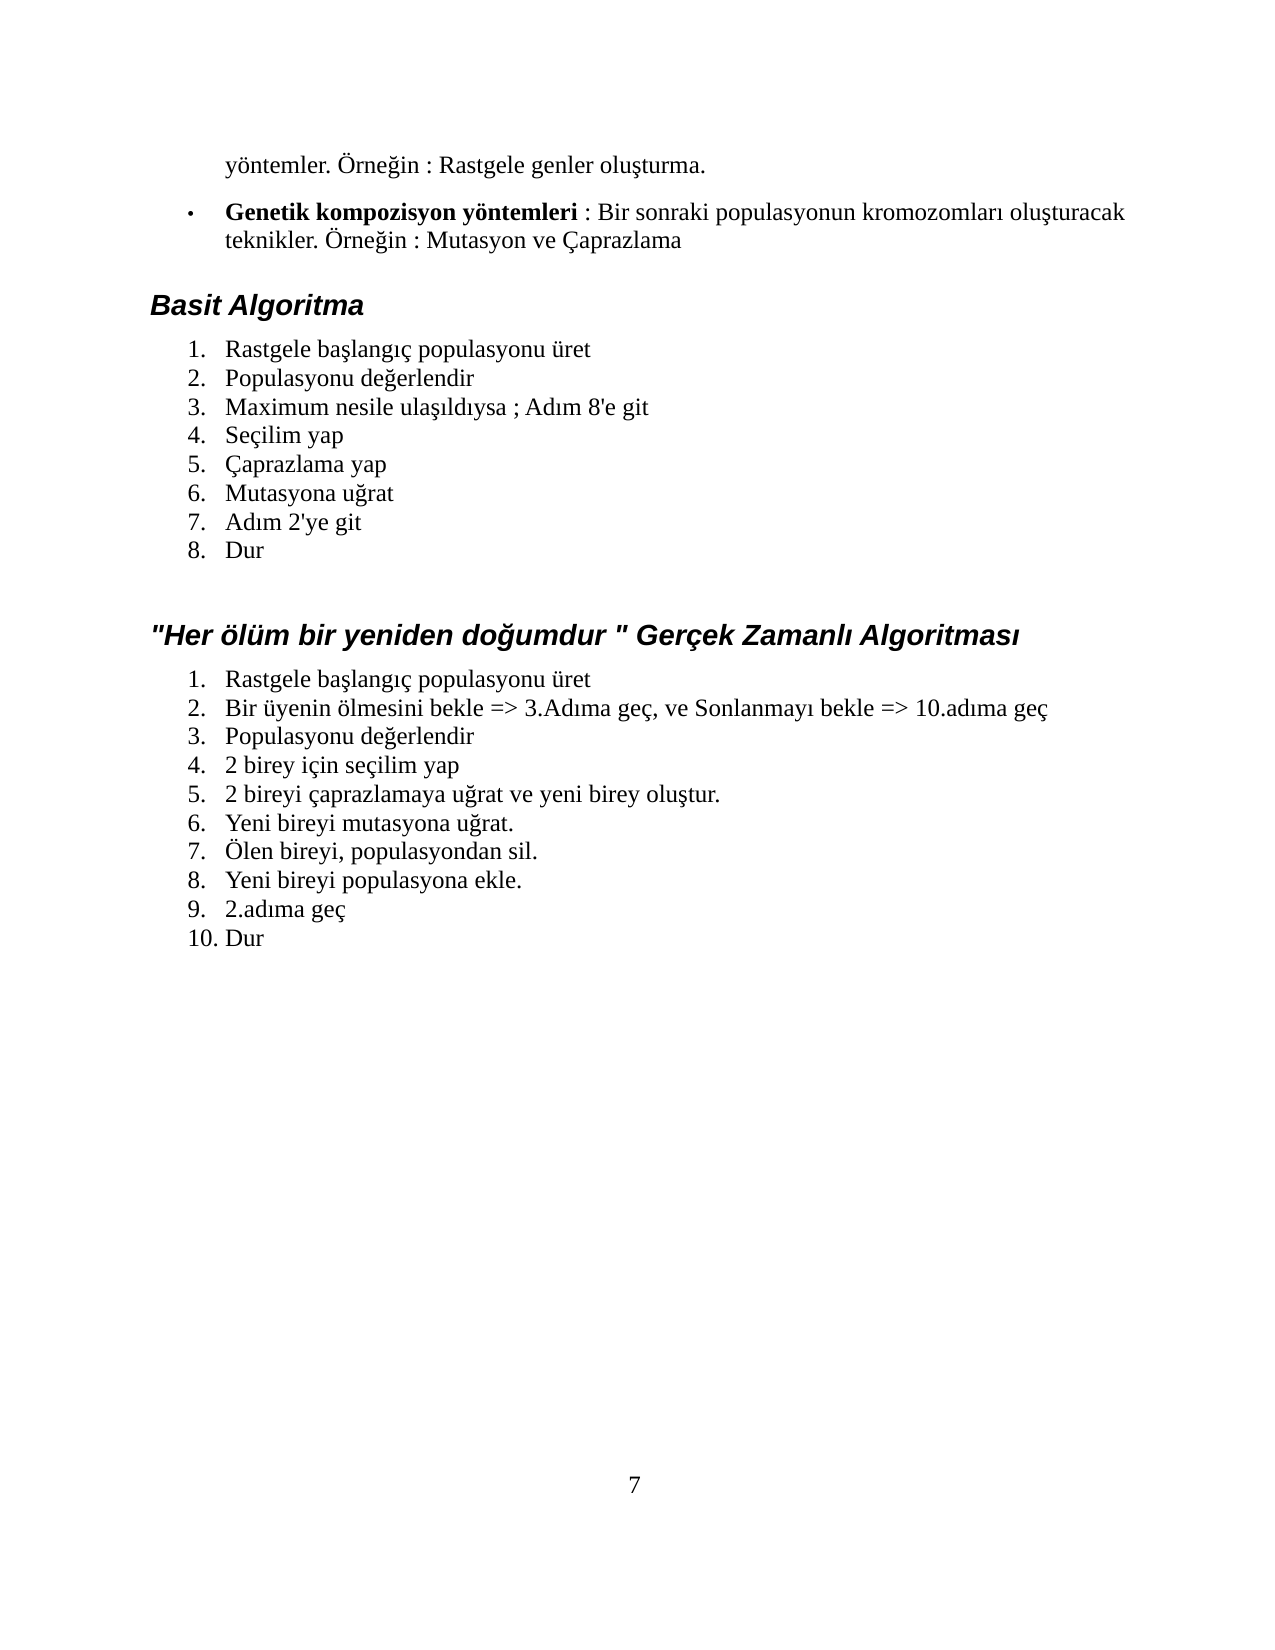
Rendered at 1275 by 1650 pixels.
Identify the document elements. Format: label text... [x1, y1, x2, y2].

list Genetik kompozisyon yöntemleri : Bir sonraki populasyonun kromozomları oluşturacak teknikler. Örneğin : Mutasyon ve Çaprazlama [187, 197, 1125, 254]
list 2.adıma geç [187, 894, 1125, 923]
list Mutasyona uğrat [187, 478, 1125, 507]
subtitle Basit Algoritma [150, 288, 1125, 322]
list Dur [187, 535, 1125, 564]
list yöntemler. Örneğin : Rastgele genler oluşturma. [187, 150, 1125, 179]
list Yeni bireyi mutasyona uğrat. [187, 808, 1125, 836]
list Rastgele başlangıç populasyonu üret [187, 664, 1125, 693]
list Yeni bireyi populasyona ekle. [187, 865, 1125, 894]
list Adım 2'ye git [187, 507, 1125, 535]
list 2 birey için seçilim yap [187, 750, 1125, 779]
list Dur [187, 923, 1125, 951]
list Rastgele başlangıç populasyonu üret [187, 334, 1125, 363]
subtitle "Her ölüm bir yeniden doğumdur " Gerçek Zamanlı Algoritması [150, 618, 1125, 651]
list Ölen bireyi, populasyondan sil. [187, 836, 1125, 865]
list Populasyonu değerlendir [187, 363, 1125, 392]
list Bir üyenin ölmesini bekle => 3.Adıma geç, ve Sonlanmayı bekle => 10.adıma geç [187, 693, 1125, 721]
list 2 bireyi çaprazlamaya uğrat ve yeni birey oluştur. [187, 779, 1125, 808]
list Seçilim yap [187, 420, 1125, 449]
list Populasyonu değerlendir [187, 721, 1125, 750]
list Çaprazlama yap [187, 449, 1125, 478]
list Maximum nesile ulaşıldıysa ; Adım 8'e git [187, 392, 1125, 420]
